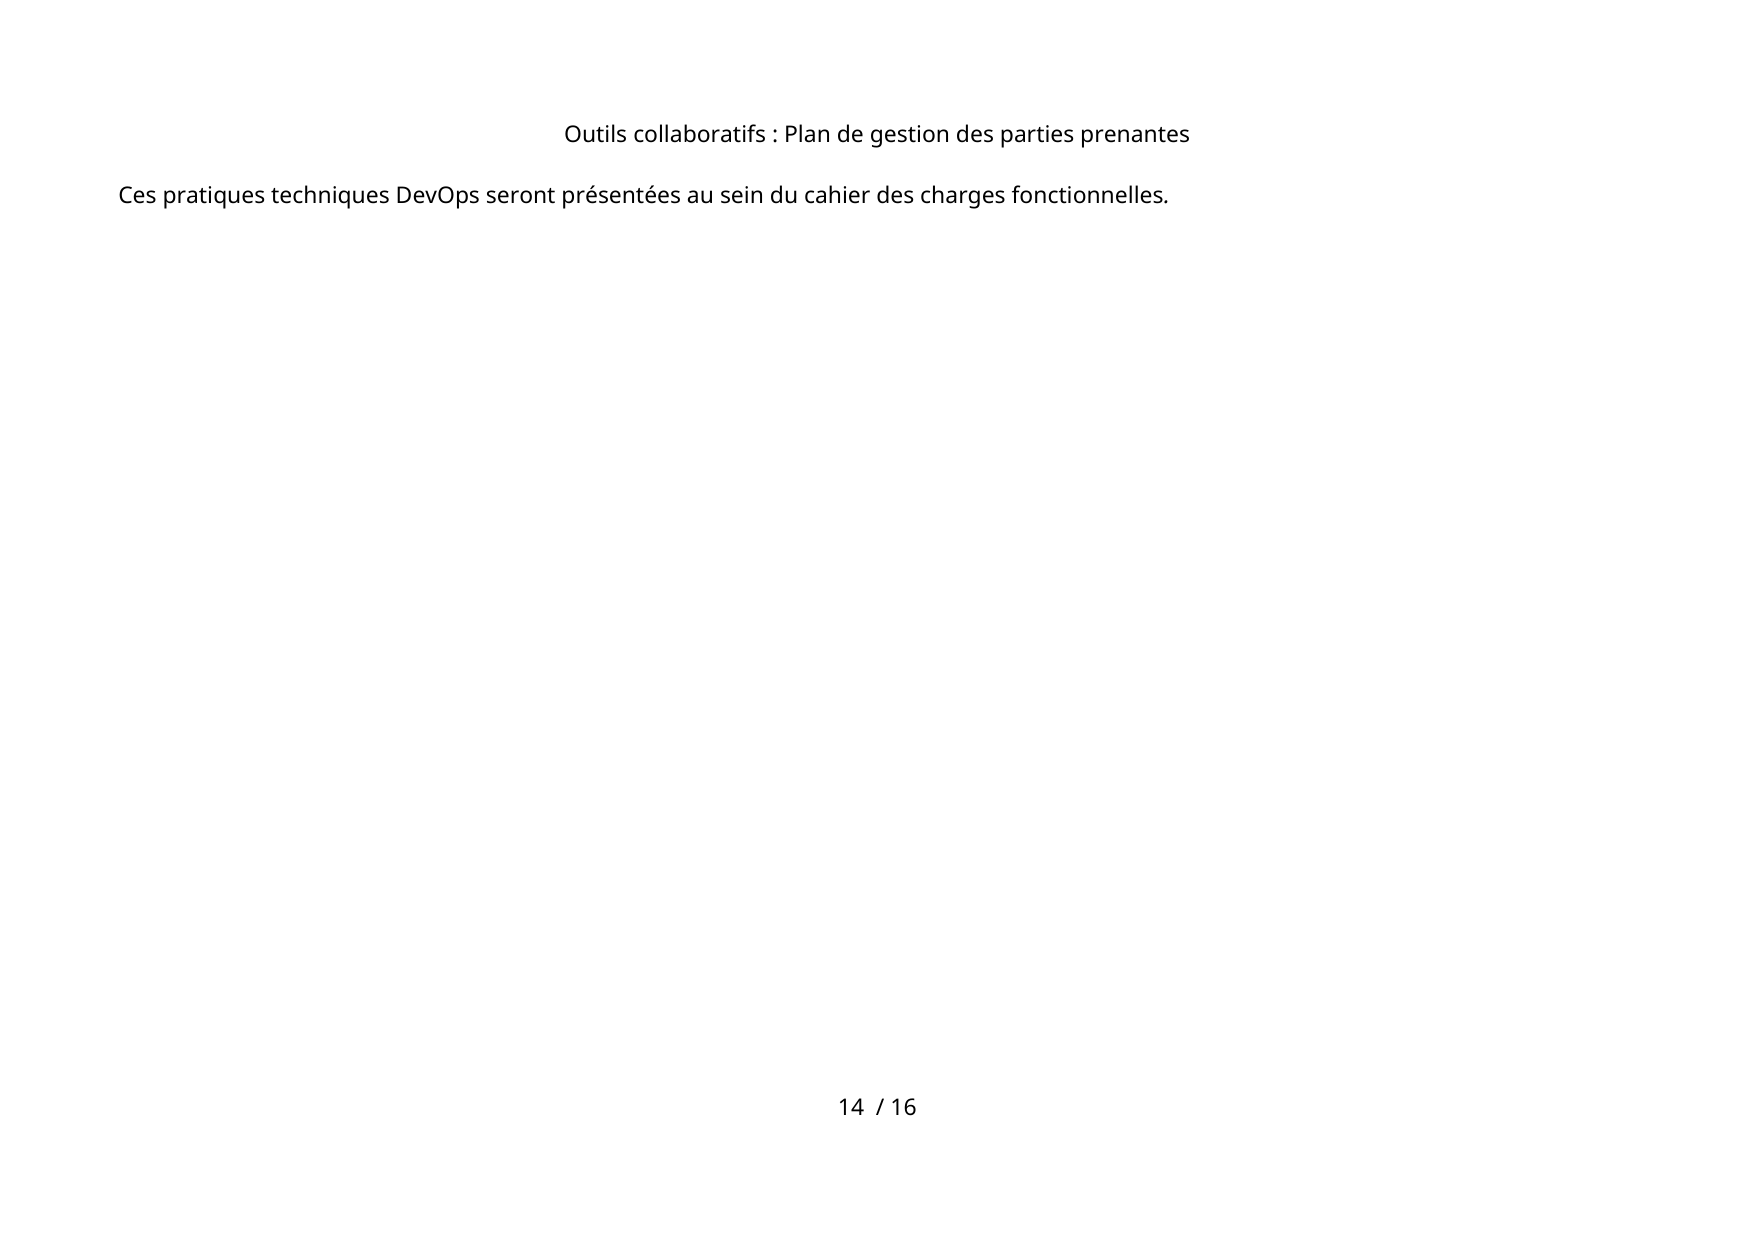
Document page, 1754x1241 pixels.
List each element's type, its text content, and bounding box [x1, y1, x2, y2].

text Ces pratiques techniques DevOps seront présentées au sein du cahier des charges fonctionnelles. [118, 179, 1636, 210]
